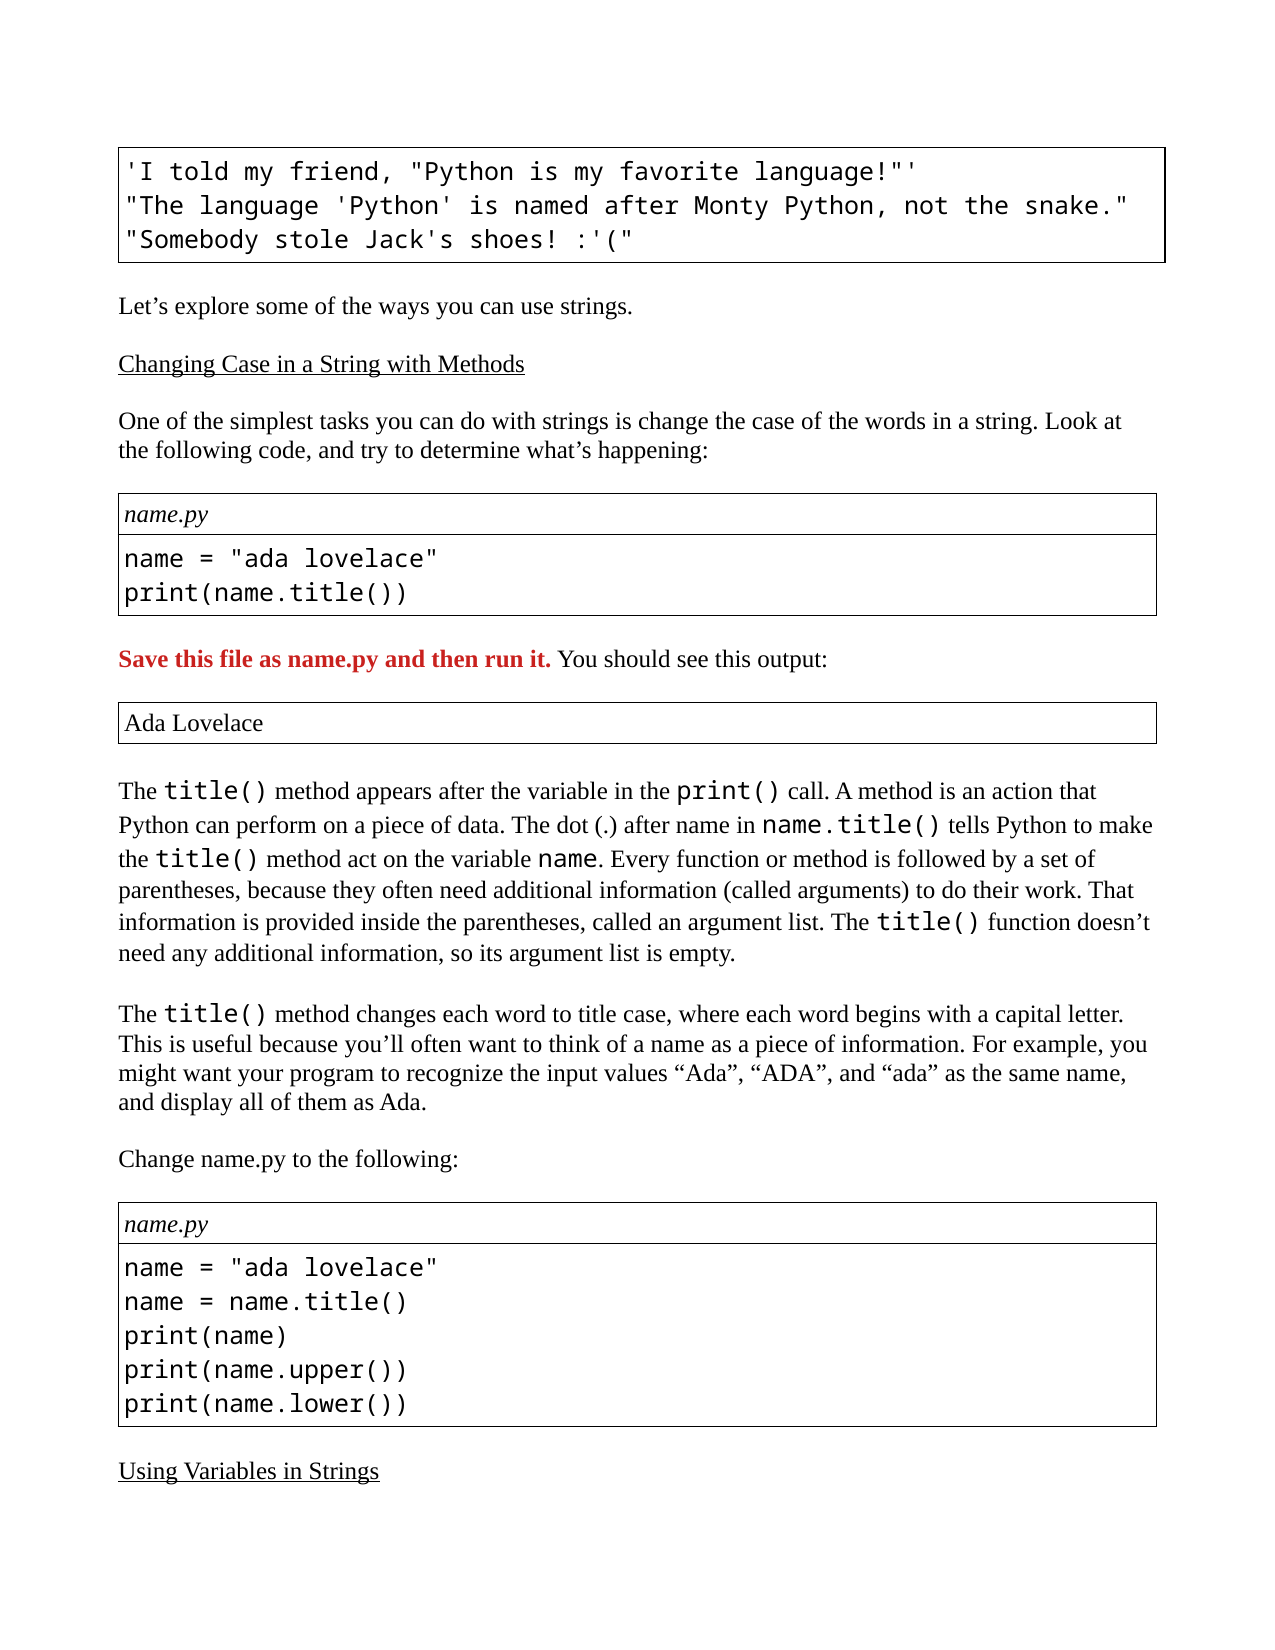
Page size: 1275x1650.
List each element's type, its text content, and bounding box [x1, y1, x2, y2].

table_header name.py [119, 1203, 1156, 1243]
table_header name.py [119, 494, 1156, 534]
table_cell name = "ada lovelace" name = name.title() print(name) print(name.upper()) print(name.lower()) [119, 1244, 1156, 1426]
table_header Ada Lovelace [119, 703, 1156, 743]
table_cell name = "ada lovelace" print(name.title()) [119, 535, 1156, 614]
text Change name.py to the following: [118, 1144, 1157, 1173]
text The title() method appears after the variable in the print() call. A method is an action that Python can perform on a piece of data. The dot (.) after name in name.title() tells Python to make the title() method act on the variable name. Every function or method is followed by a set of parentheses, because they often need additional information (called arguments) to do their work. That information is provided inside the parentheses, called an argument list. The title() function doesn’t need any additional information, so its argument list is empty. [118, 773, 1157, 967]
text Let’s explore some of the ways you can use strings. [118, 291, 1157, 320]
text One of the simplest tasks you can do with strings is change the case of the words in a string. Look at the following code, and try to determine what’s happening: [118, 406, 1157, 464]
table_header 'I told my friend, "Python is my favorite language!"' "The language 'Python' is named after Monty Python, not the snake." "Somebody stole Jack's shoes! :'(" [119, 148, 1164, 262]
text Changing Case in a String with Methods [118, 349, 1157, 378]
text Save this file as name.py and then run it. You should see this output: [118, 644, 1157, 673]
text The title() method changes each word to title case, where each word begins with a capital letter. This is useful because you’ll often want to think of a name as a piece of information. For example, you might want your program to recognize the input values “Ada”, “ADA”, and “ada” as the same name, and display all of them as Ada. [118, 995, 1157, 1116]
text Using Variables in Strings [118, 1456, 1157, 1484]
